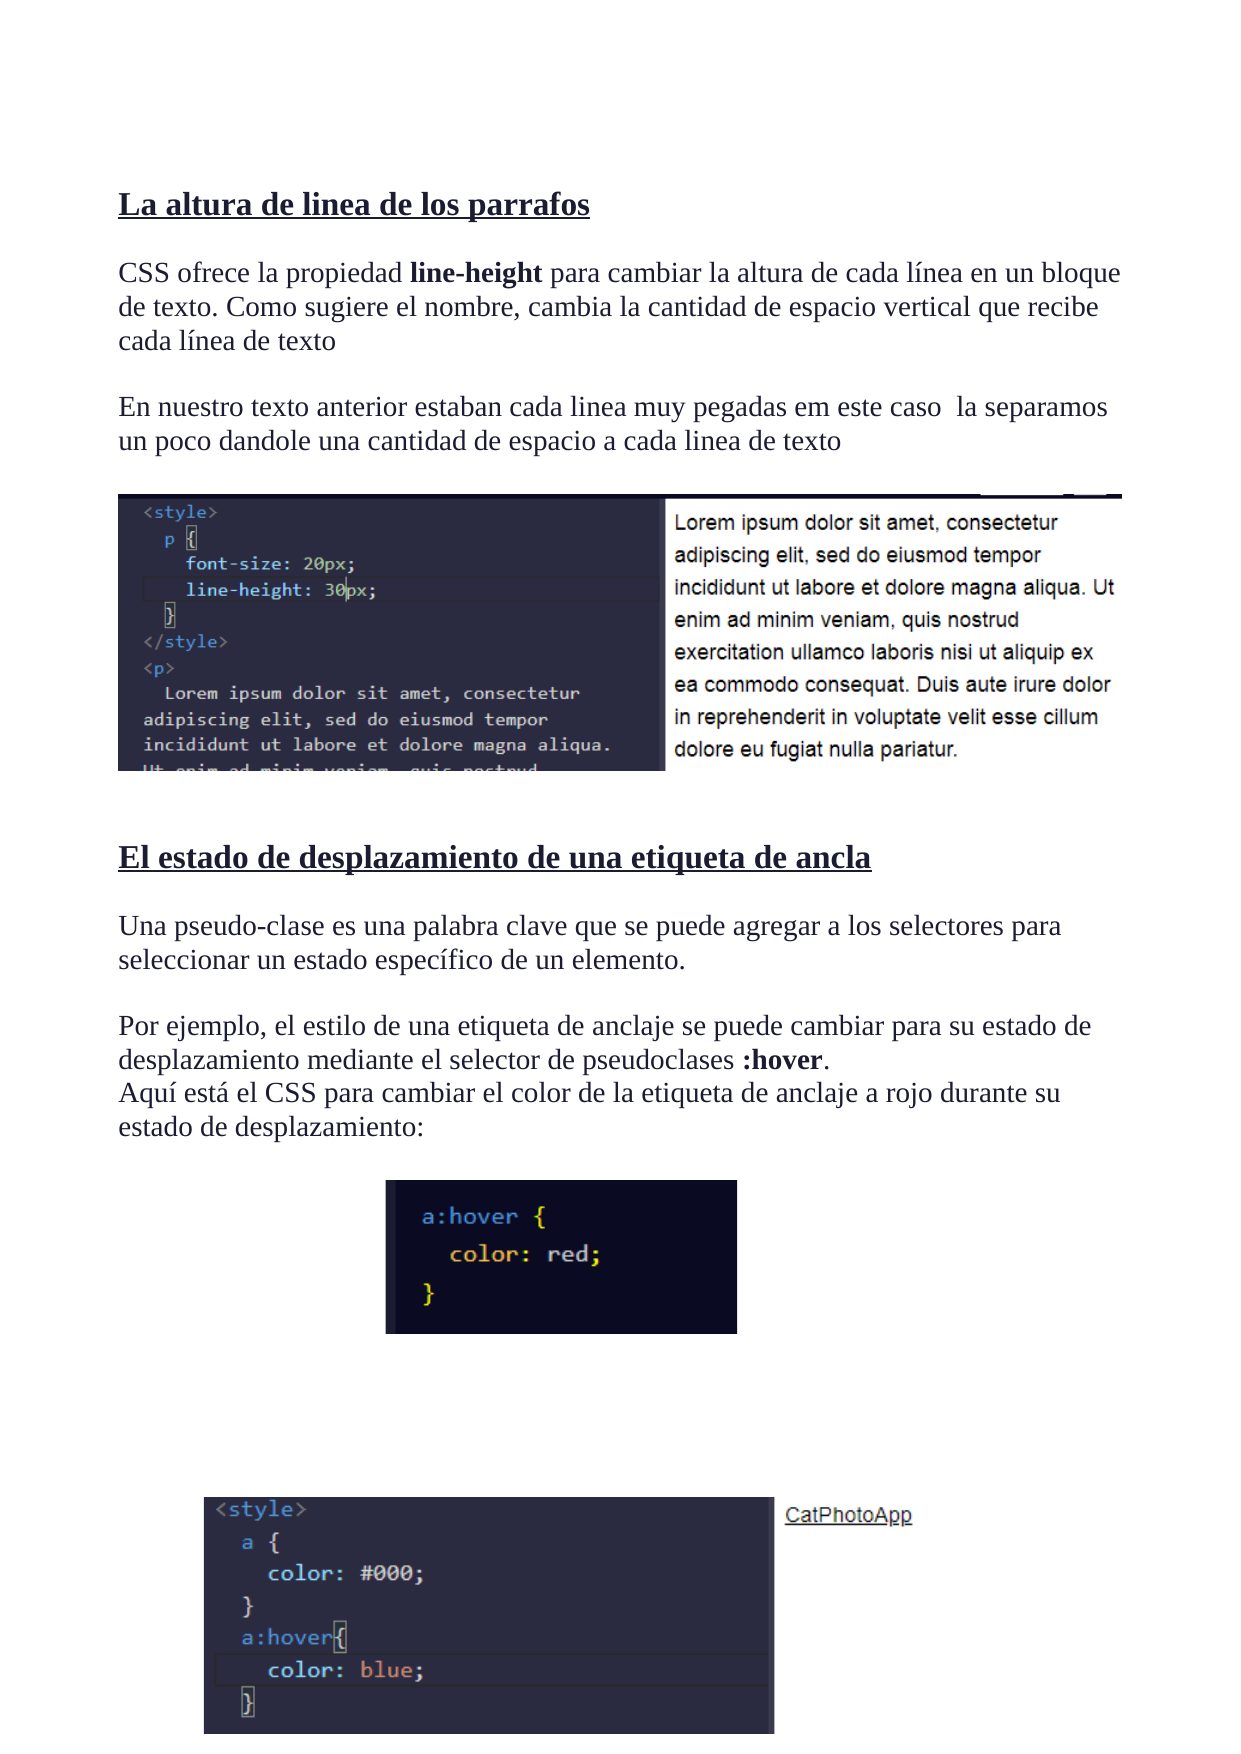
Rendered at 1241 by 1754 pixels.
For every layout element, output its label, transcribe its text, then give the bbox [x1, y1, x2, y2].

text Aquí está el CSS para cambiar el color de la etiqueta de anclaje a rojo durante su estado de desplazamiento: [118, 1076, 1122, 1143]
text La altura de linea de los parrafos [118, 184, 1122, 222]
text Por ejemplo, el estilo de una etiqueta de anclaje se puede cambiar para su estado de desplazamiento mediante el selector de pseudoclases :hover. [118, 1008, 1122, 1076]
text Una pseudo-clase es una palabra clave que se puede agregar a los selectores para seleccionar un estado específico de un elemento. [118, 908, 1122, 976]
picture [385, 1180, 738, 1334]
picture [118, 494, 1122, 771]
text El estado de desplazamiento de una etiqueta de ancla [118, 837, 1122, 875]
text En nuestro texto anterior estaban cada linea muy pegadas em este caso la separamos un poco dandole una cantidad de espacio a cada linea de texto [118, 389, 1122, 456]
picture [203, 1497, 926, 1734]
text CSS ofrece la propiedad line-height para cambiar la altura de cada línea en un bloque de texto. Como sugiere el nombre, cambia la cantidad de espacio vertical que recibe cada línea de texto [118, 256, 1122, 356]
